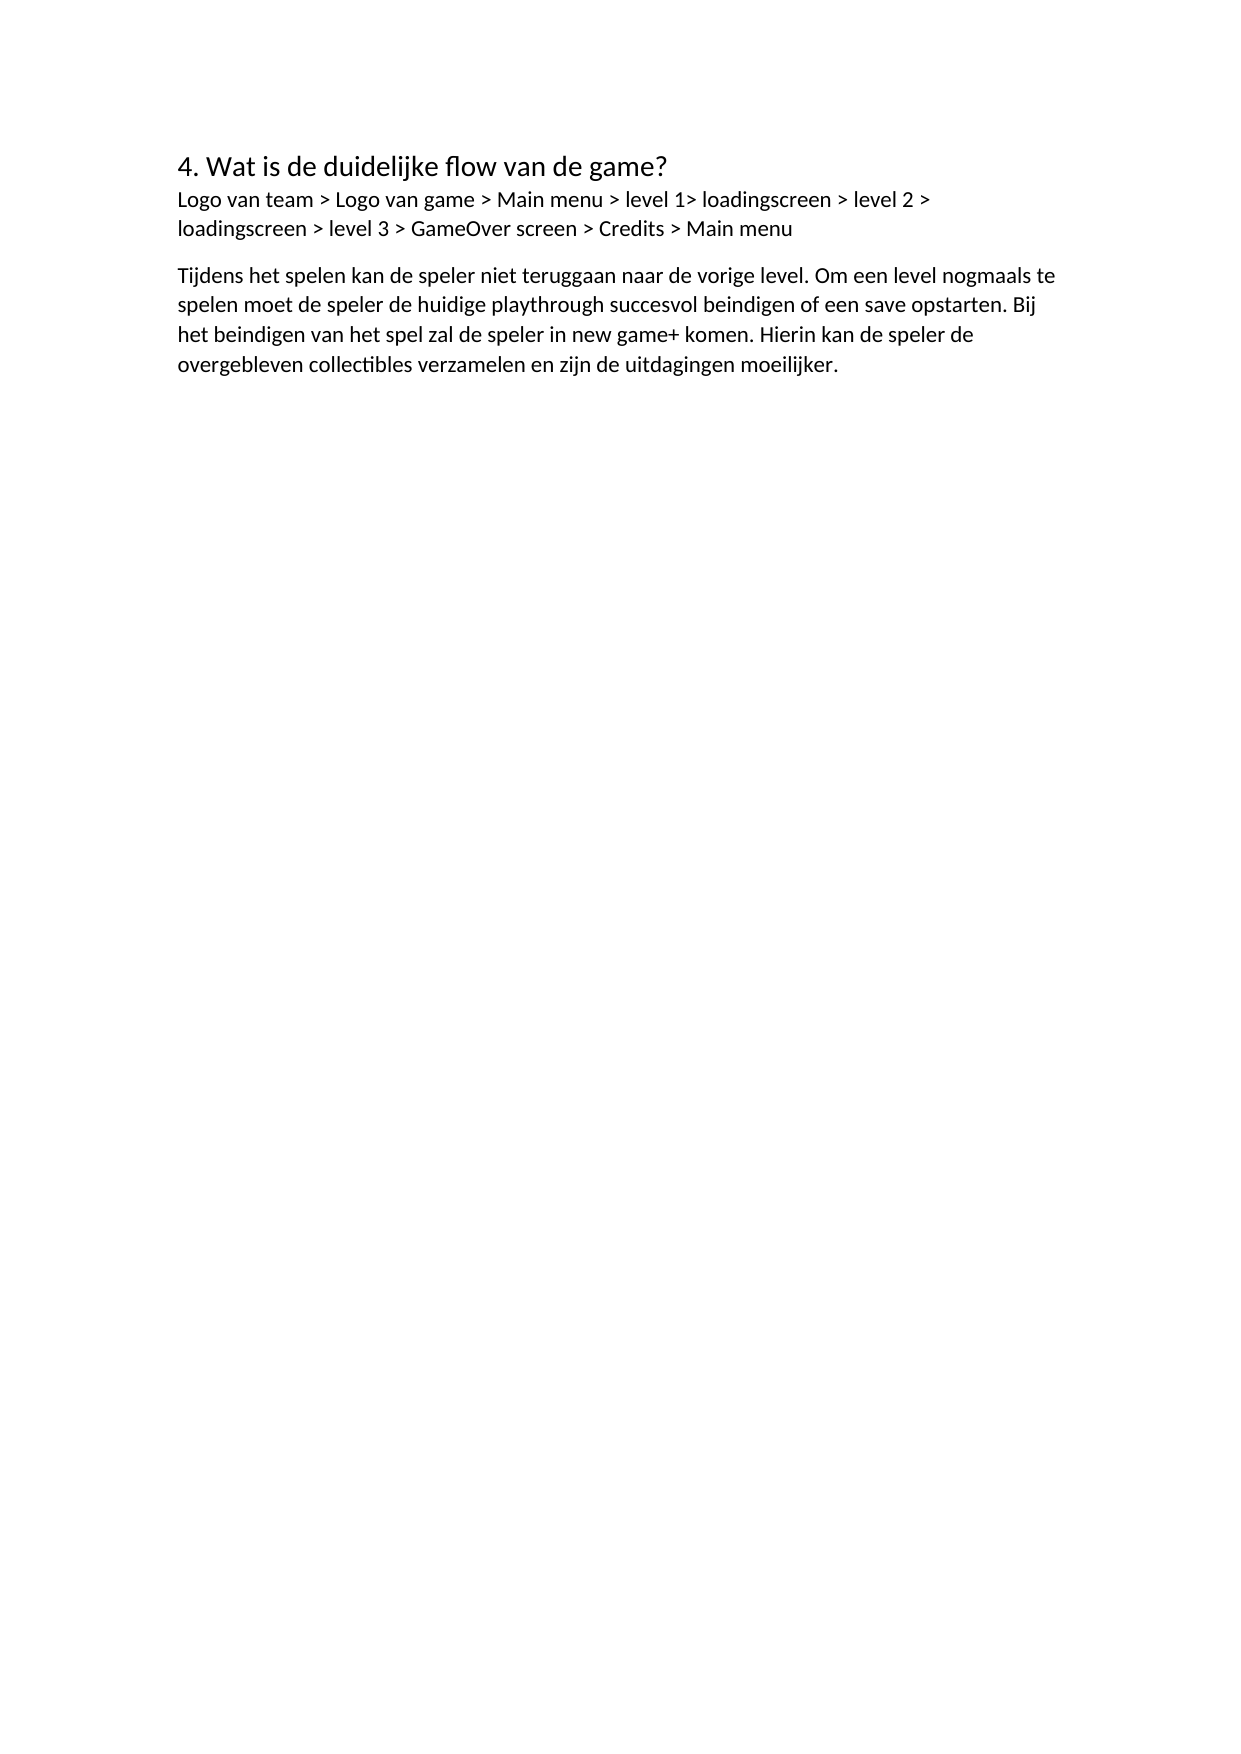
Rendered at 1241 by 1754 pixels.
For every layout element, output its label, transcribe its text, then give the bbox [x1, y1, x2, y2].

text Tijdens het spelen kan de speler niet teruggaan naar de vorige level. Om een level nogmaals te spelen moet de speler de huidige playthrough succesvol beindigen of een save opstarten. Bij het beindigen van het spel zal de speler in new game+ komen. Hierin kan de speler de overgebleven collectibles verzamelen en zijn de uitdagingen moeilijker. [177, 261, 1063, 408]
text 4. Wat is de duidelijke flow van de game? Logo van team > Logo van game > Main menu > level 1> loadingscreen > level 2 > loadingscreen > level 3 > GameOver screen > Credits > Main menu [177, 148, 1063, 243]
